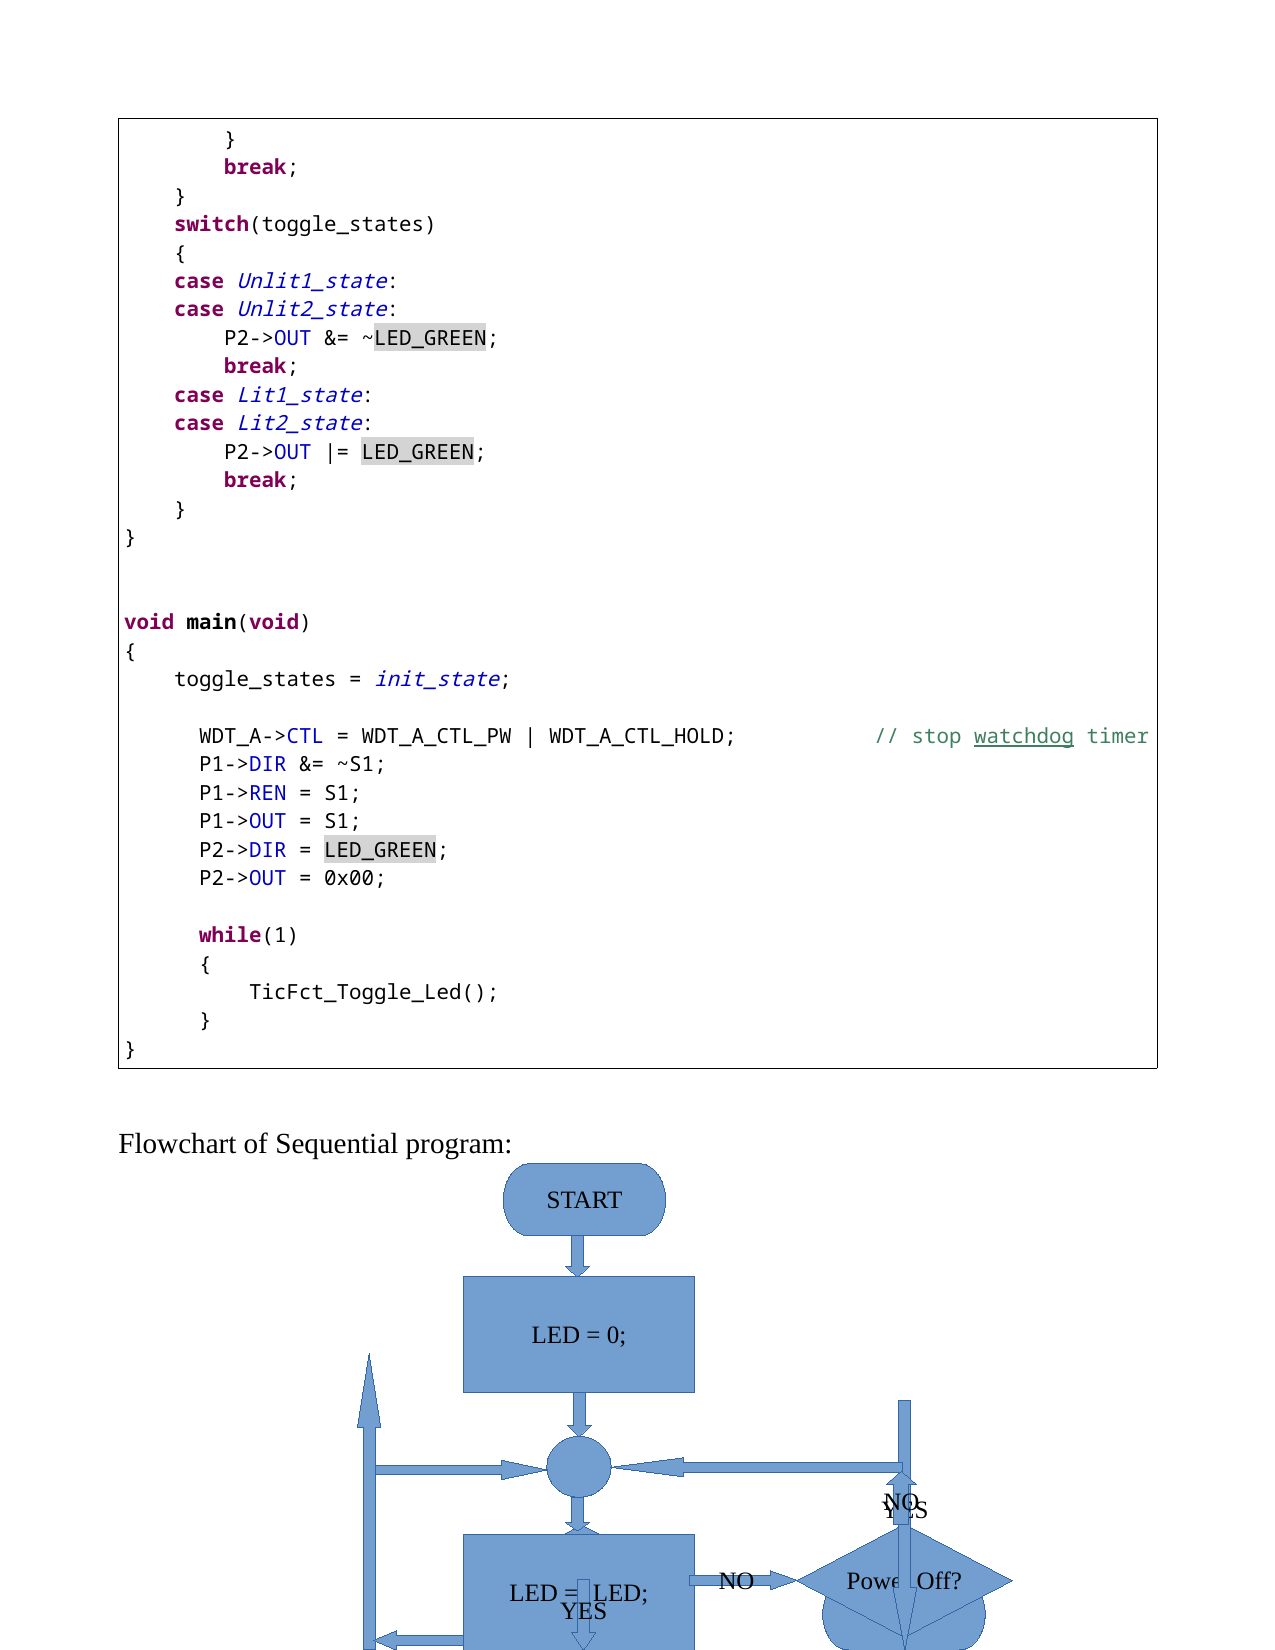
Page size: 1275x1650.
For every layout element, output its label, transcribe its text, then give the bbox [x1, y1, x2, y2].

table_header } break; } switch(toggle_states) { case Unlit1_state: case Unlit2_state: P2->OUT &= ~LED_GREEN; break; case Lit1_state: case Lit2_state: P2->OUT |= LED_GREEN; break; } } void main(void) { toggle_states = init_state; WDT_A->CTL = WDT_A_CTL_PW | WDT_A_CTL_HOLD; // stop watchdog timer P1->DIR &= ~S1; P1->REN = S1; P1->OUT = S1; P2->DIR = LED_GREEN; P2->OUT = 0x00; while(1) { TicFct_Toggle_Led(); } } [119, 119, 1157, 1068]
text Flowchart of Sequential program: [118, 1126, 1157, 1159]
